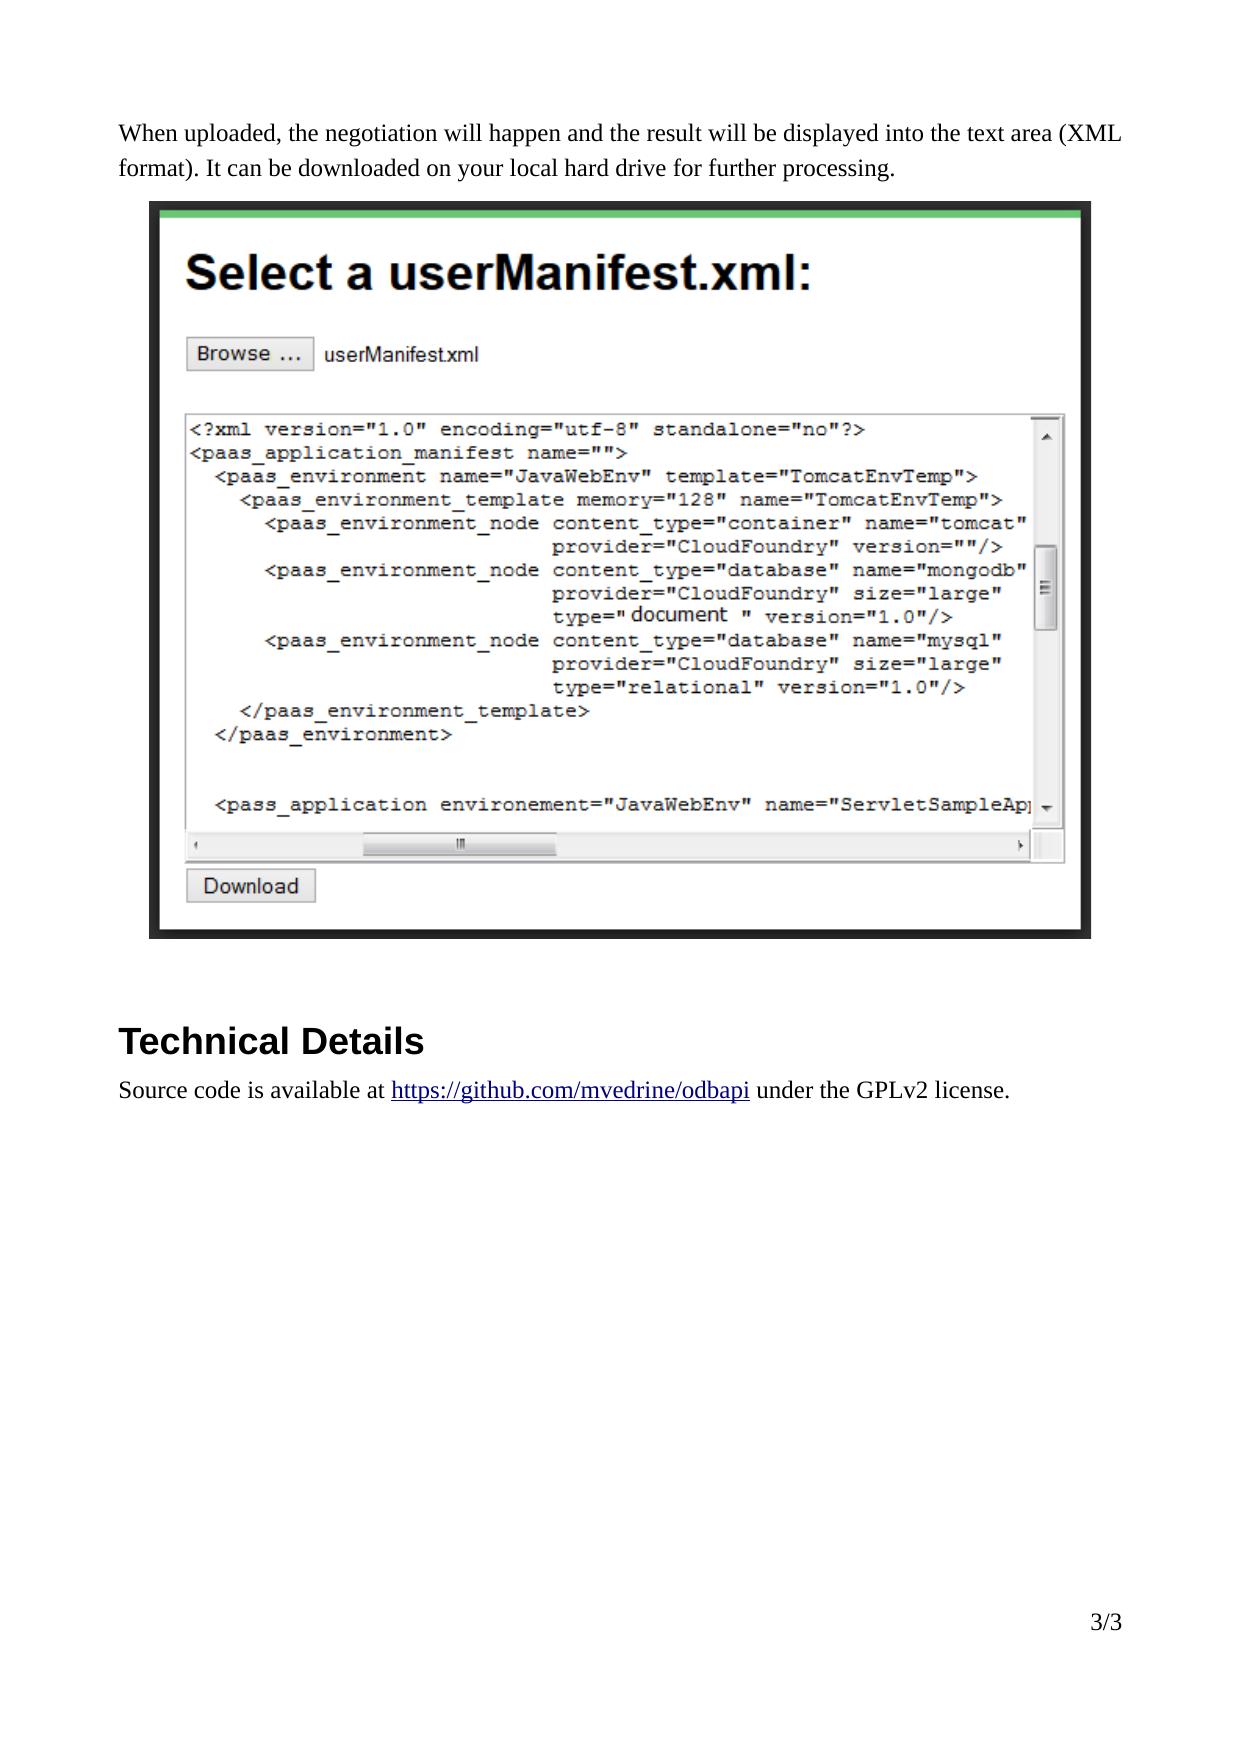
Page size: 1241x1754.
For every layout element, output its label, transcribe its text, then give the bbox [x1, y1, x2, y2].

text Source code is available at https://github.com/mvedrine/odbapi under the GPLv2 license. [118, 1075, 1122, 1104]
text When uploaded, the negotiation will happen and the result will be displayed into the text area (XML format). It can be downloaded on your local hard drive for further processing. [118, 118, 1122, 181]
subtitle Technical Details [118, 1019, 1122, 1062]
picture [149, 201, 1092, 939]
